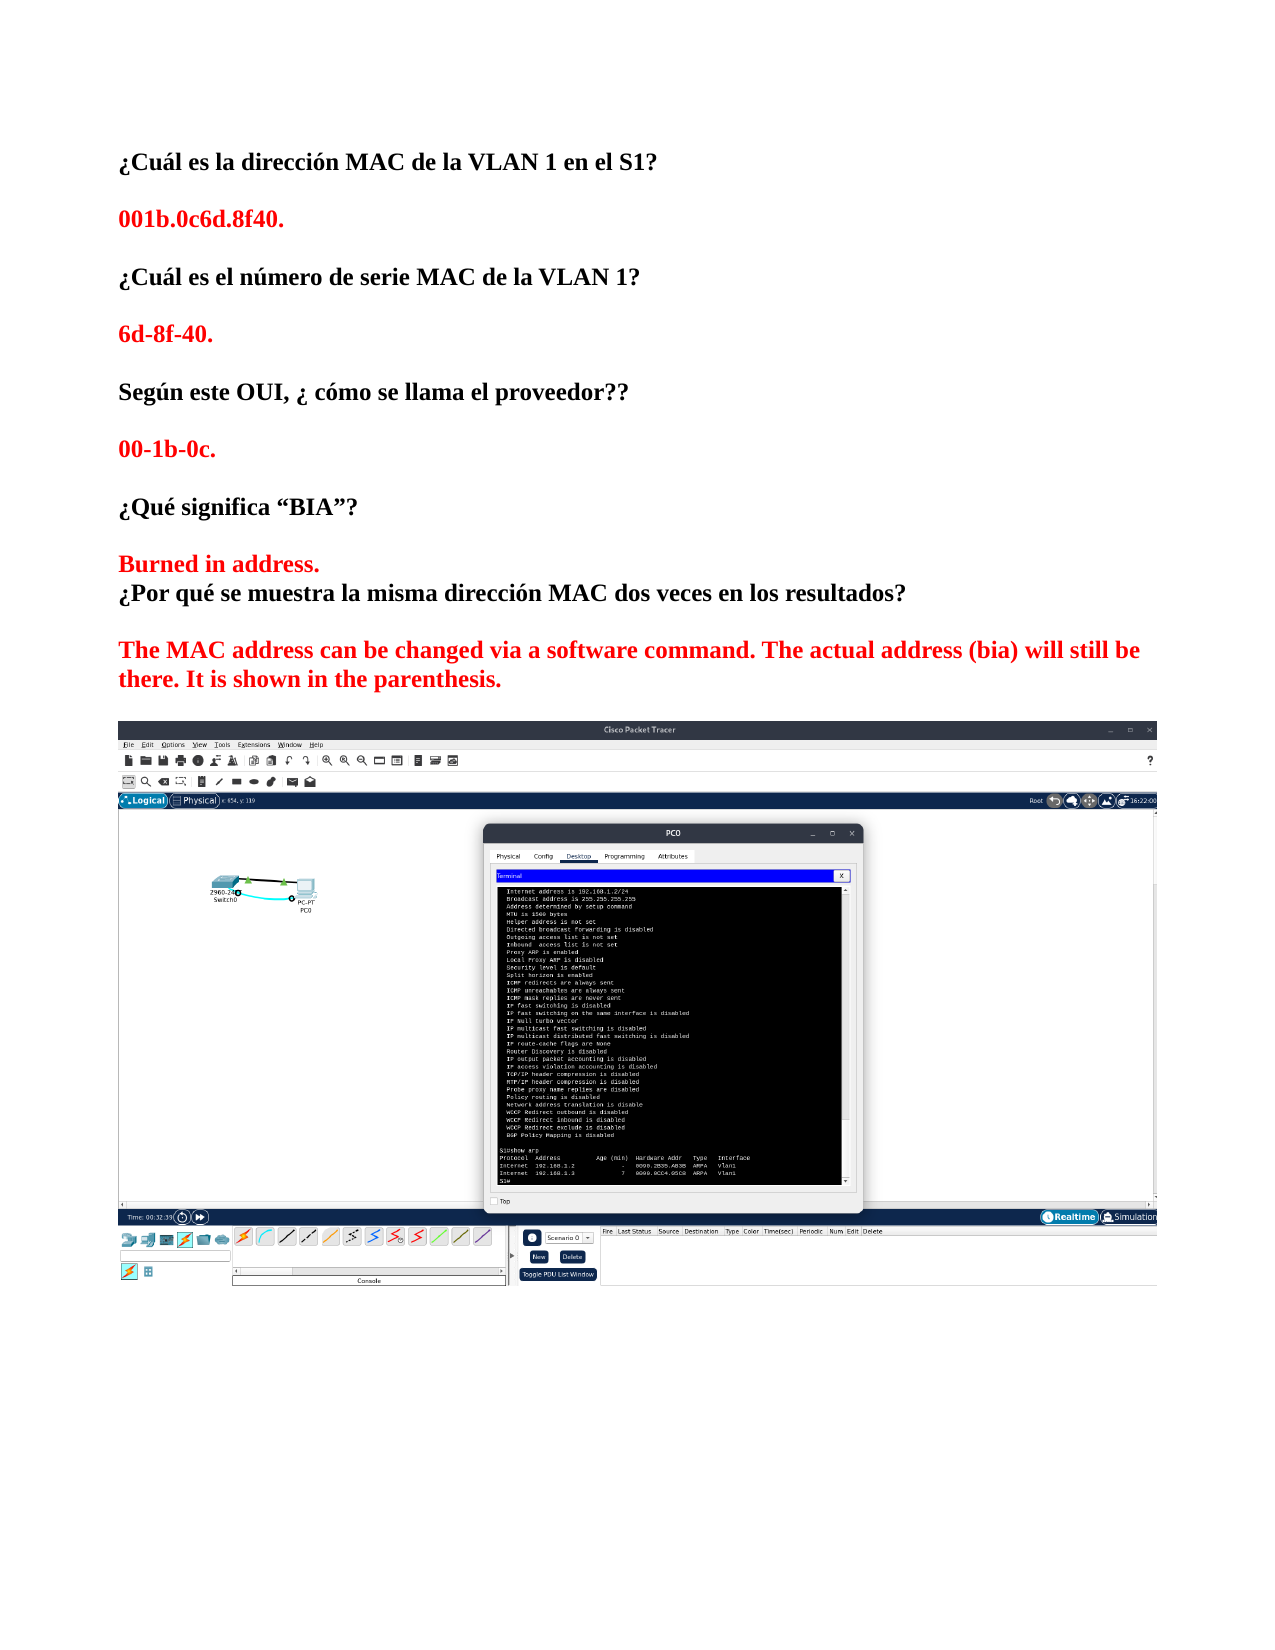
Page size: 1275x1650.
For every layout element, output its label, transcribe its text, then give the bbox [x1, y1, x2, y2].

text ¿Por qué se muestra la misma dirección MAC dos veces en los resultados? [118, 578, 1157, 607]
text Según este OUI, ¿ cómo se llama el proveedor?? [118, 377, 1157, 406]
text The MAC address can be changed via a software command. The actual address (bia) will still be there. It is shown in the parenthesis. [118, 636, 1157, 693]
picture [142, 798, 153, 804]
text 001b.0c6d.8f40. [118, 204, 1157, 233]
text ¿Cuál es la dirección MAC de la VLAN 1 en el S1? [118, 147, 1157, 176]
text ¿Cuál es el número de serie MAC de la VLAN 1? [118, 262, 1157, 291]
text 6d-8f-40. [118, 319, 1157, 348]
text ¿Qué significa “BIA”? [118, 492, 1157, 521]
text 00-1b-0c. [118, 434, 1157, 463]
text Burned in address. [118, 549, 1157, 578]
picture [118, 721, 1157, 1286]
